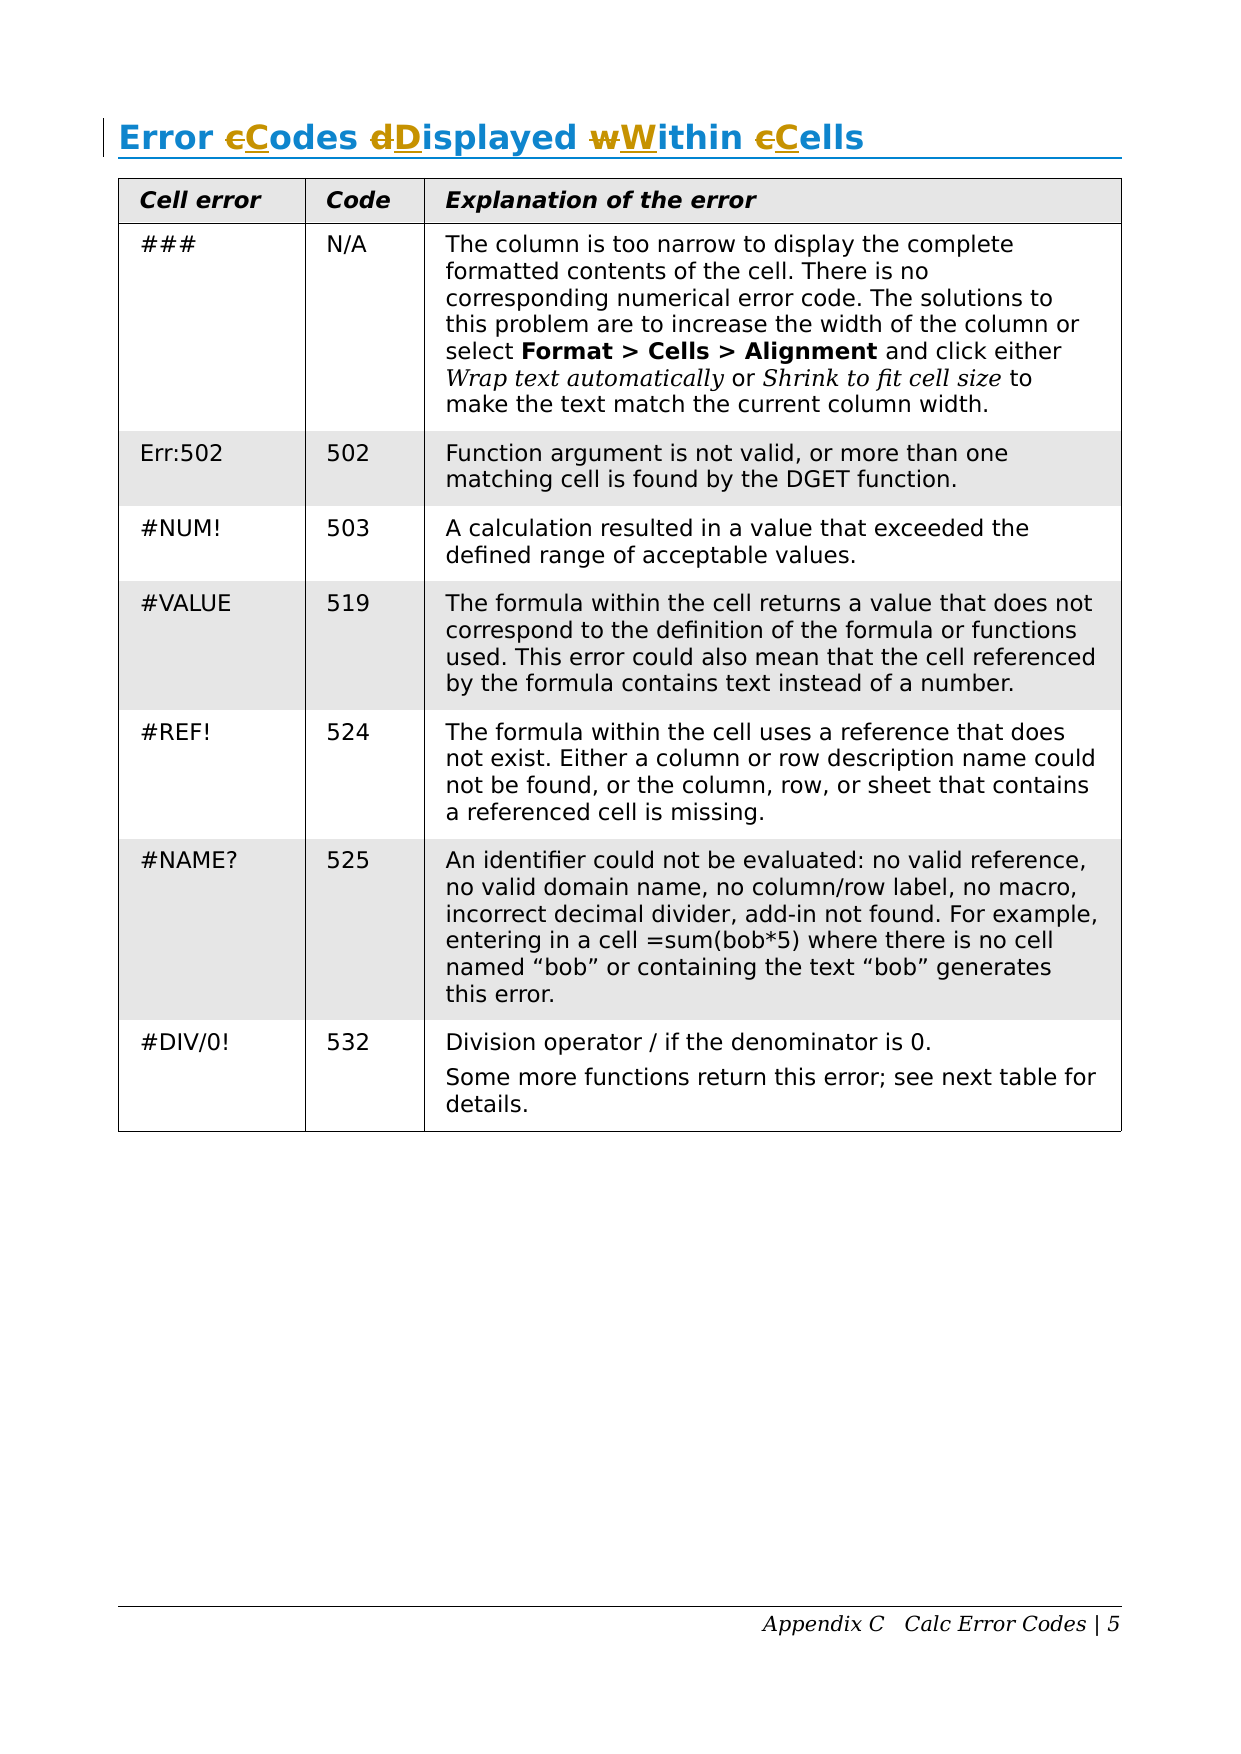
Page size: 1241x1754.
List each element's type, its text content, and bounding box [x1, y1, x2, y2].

table_cell 532 [306, 1020, 424, 1131]
table_cell #DIV/0! [119, 1020, 305, 1131]
table_cell N/A [306, 224, 424, 431]
table_cell 502 [306, 431, 424, 506]
table_cell 503 [306, 506, 424, 581]
table_cell An identifier could not be evaluated: no valid reference, no valid domain name, no column/row label, no macro, incorrect decimal divider, add-in not found. For example, entering in a cell =sum(bob*5) where there is no cell named “bob” or containing the text “bob” generates this error. [425, 839, 1121, 1020]
table_cell 519 [306, 581, 424, 710]
table_cell #NAME? [119, 839, 305, 1020]
table_cell Function argument is not valid, or more than one matching cell is found by the DGET function. [425, 431, 1121, 506]
table_header Cell error [119, 179, 305, 222]
table_cell Division operator / if the denominator is 0. Some more functions return this error; see next table for details. [425, 1020, 1121, 1131]
table_cell A calculation resulted in a value that exceeded the defined range of acceptable values. [425, 506, 1121, 581]
table_header Code [306, 179, 424, 222]
table_cell #NUM! [119, 506, 305, 581]
table_cell The column is too narrow to display the complete formatted contents of the cell. There is no corresponding numerical error code. The solutions to this problem are to increase the width of the column or select Format > Cells > Alignment and click either Wrap text automatically or Shrink to fit cell size to make the text match the current column width. [425, 224, 1121, 431]
table_cell #REF! [119, 710, 305, 838]
subtitle Error Codes Displayed Within Cells [118, 118, 1122, 157]
table_cell 525 [306, 839, 424, 1020]
table_cell The formula within the cell uses a reference that does not exist. Either a column or row description name could not be found, or the column, row, or sheet that contains a referenced cell is missing. [425, 710, 1121, 838]
table_cell ### [119, 224, 305, 431]
table_cell The formula within the cell returns a value that does not correspond to the definition of the formula or functions used. This error could also mean that the cell referenced by the formula contains text instead of a number. [425, 581, 1121, 710]
table_cell 524 [306, 710, 424, 838]
table_header Explanation of the error [425, 179, 1121, 222]
table_cell Err:502 [119, 431, 305, 506]
table_cell #VALUE [119, 581, 305, 710]
